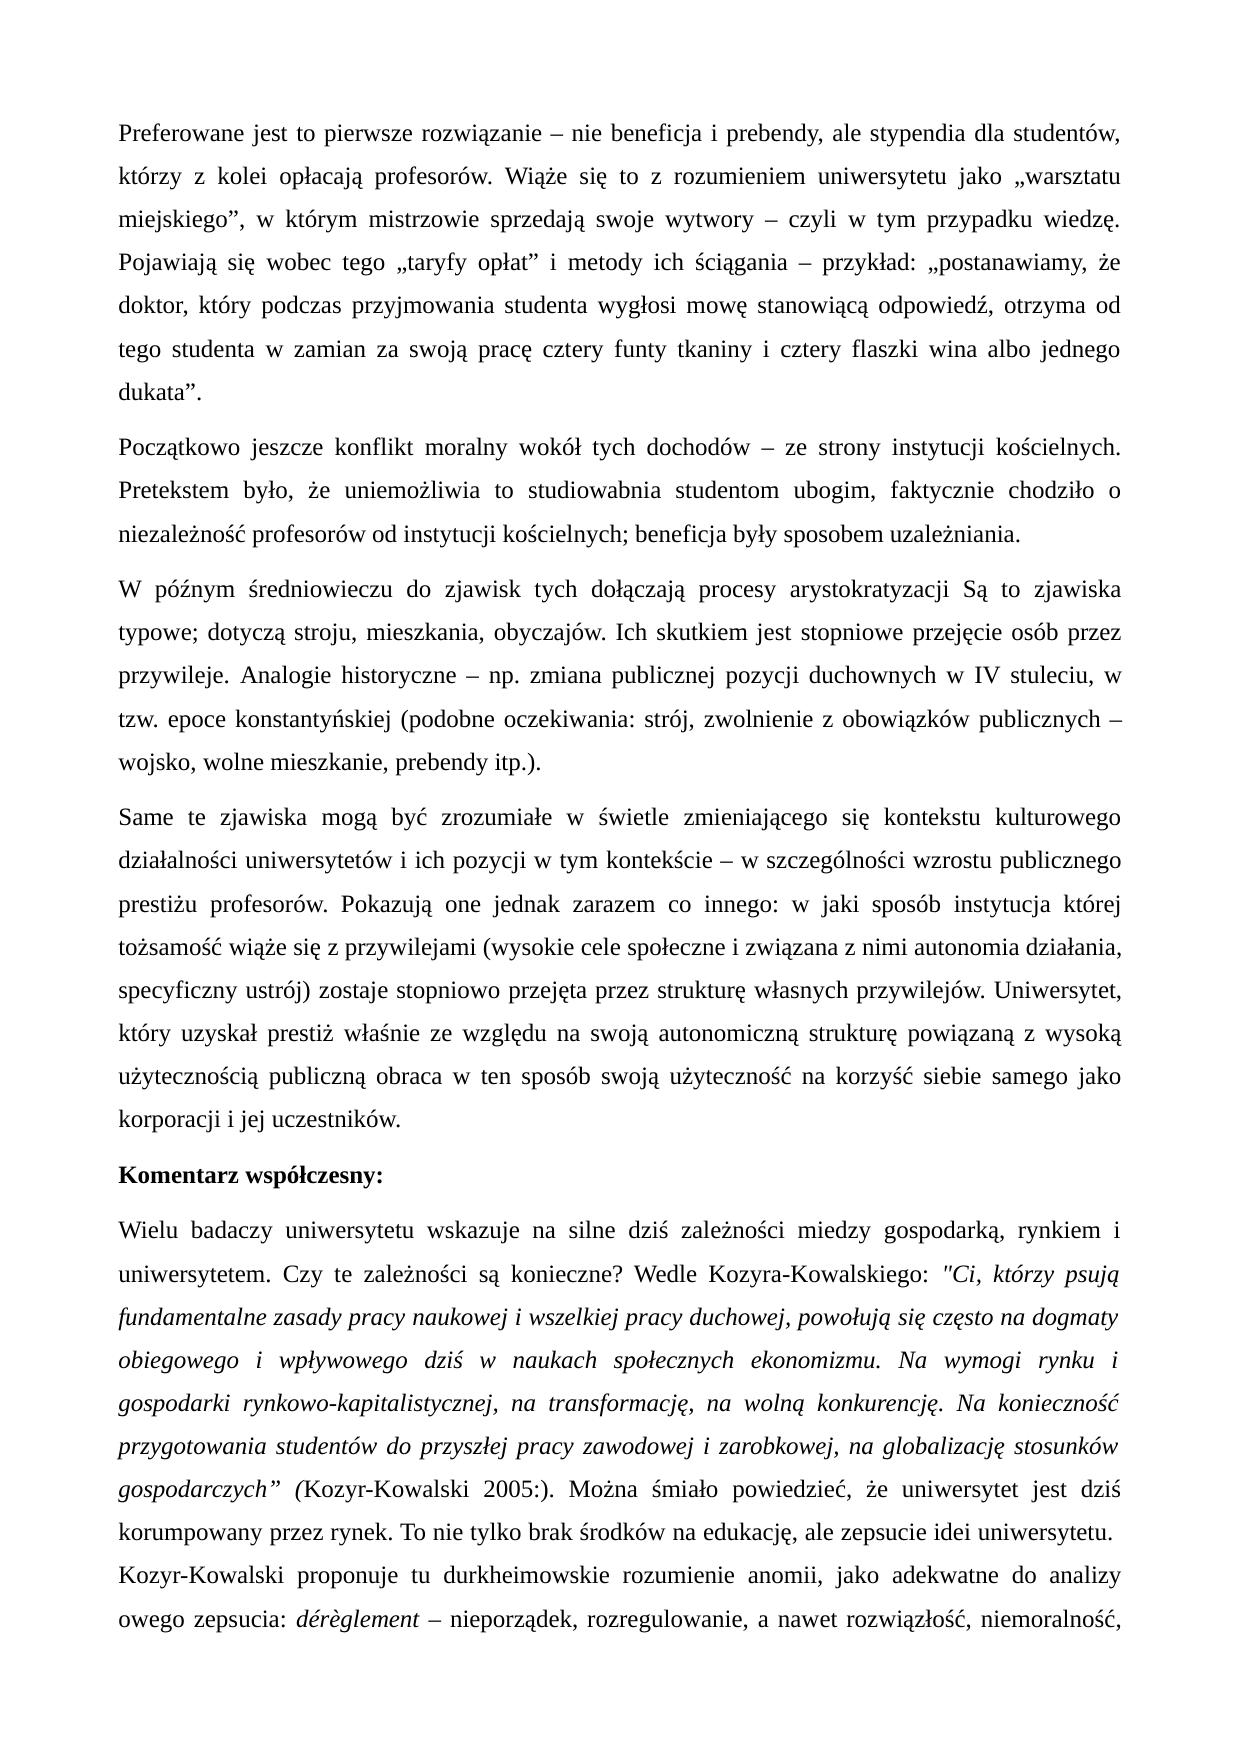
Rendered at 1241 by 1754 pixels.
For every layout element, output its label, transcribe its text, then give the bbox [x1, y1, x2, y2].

text W późnym średniowieczu do zjawisk tych dołączają procesy arystokratyzacji Są to zjawiska typowe; dotyczą stroju, mieszkania, obyczajów. Ich skutkiem jest stopniowe przejęcie osób przez przywileje. Analogie historyczne – np. zmiana publicznej pozycji duchownych w IV stuleciu, w tzw. epoce konstantyńskiej (podobne oczekiwania: strój, zwolnienie z obowiązków publicznych – wojsko, wolne mieszkanie, prebendy itp.). [118, 574, 1122, 776]
text Komentarz współczesny: [118, 1160, 1122, 1189]
text Początkowo jeszcze konflikt moralny wokół tych dochodów – ze strony instytucji kościelnych. Pretekstem było, że uniemożliwia to studiowabnia studentom ubogim, faktycznie chodziło o niezależność profesorów od instytucji kościelnych; beneficja były sposobem uzależniania. [118, 432, 1122, 547]
text Wielu badaczy uniwersytetu wskazuje na silne dziś zależności miedzy gospodarką, rynkiem i uniwersytetem. Czy te zależności są konieczne? Wedle Kozyra-Kowalskiego: "Ci, którzy psują fundamentalne zasady pracy naukowej i wszelkiej pracy duchowej, powołują się często na dogmaty obiegowego i wpływowego dziś w naukach społecznych ekonomizmu. Na wymogi rynku i gospodarki rynkowo-kapitalistycznej, na transformację, na wolną konkurencję. Na konieczność przygotowania studentów do przyszłej pracy zawodowej i zarobkowej, na globalizację stosunków gospodarczych” (Kozyr-Kowalski 2005:). Można śmiało powiedzieć, że uniwersytet jest dziś korumpowany przez rynek. To nie tylko brak środków na edukację, ale zepsucie idei uniwersytetu. Kozyr-Kowalski proponuje tu durkheimowskie rozumienie anomii, jako adekwatne do analizy owego zepsucia: dérèglement – nieporządek, rozregulowanie, a nawet rozwiązłość, niemoralność, [118, 1216, 1122, 1632]
text Same te zjawiska mogą być zrozumiałe w świetle zmieniającego się kontekstu kulturowego działalności uniwersytetów i ich pozycji w tym kontekście – w szczególności wzrostu publicznego prestiżu profesorów. Pokazują one jednak zarazem co innego: w jaki sposób instytucja której tożsamość wiąże się z przywilejami (wysokie cele społeczne i związana z nimi autonomia działania, specyficzny ustrój) zostaje stopniowo przejęta przez strukturę własnych przywilejów. Uniwersytet, który uzyskał prestiż właśnie ze względu na swoją autonomiczną strukturę powiązaną z wysoką użytecznością publiczną obraca w ten sposób swoją użyteczność na korzyść siebie samego jako korporacji i jej uczestników. [118, 802, 1122, 1133]
text Preferowane jest to pierwsze rozwiązanie – nie beneficja i prebendy, ale stypendia dla studentów, którzy z kolei opłacają profesorów. Wiąże się to z rozumieniem uniwersytetu jako „warsztatu miejskiego”, w którym mistrzowie sprzedają swoje wytwory – czyli w tym przypadku wiedzę. Pojawiają się wobec tego „taryfy opłat” i metody ich ściągania – przykład: „postanawiamy, że doktor, który podczas przyjmowania studenta wygłosi mowę stanowiącą odpowiedź, otrzyma od tego studenta w zamian za swoją pracę cztery funty tkaniny i cztery flaszki wina albo jednego dukata”. [118, 118, 1122, 406]
